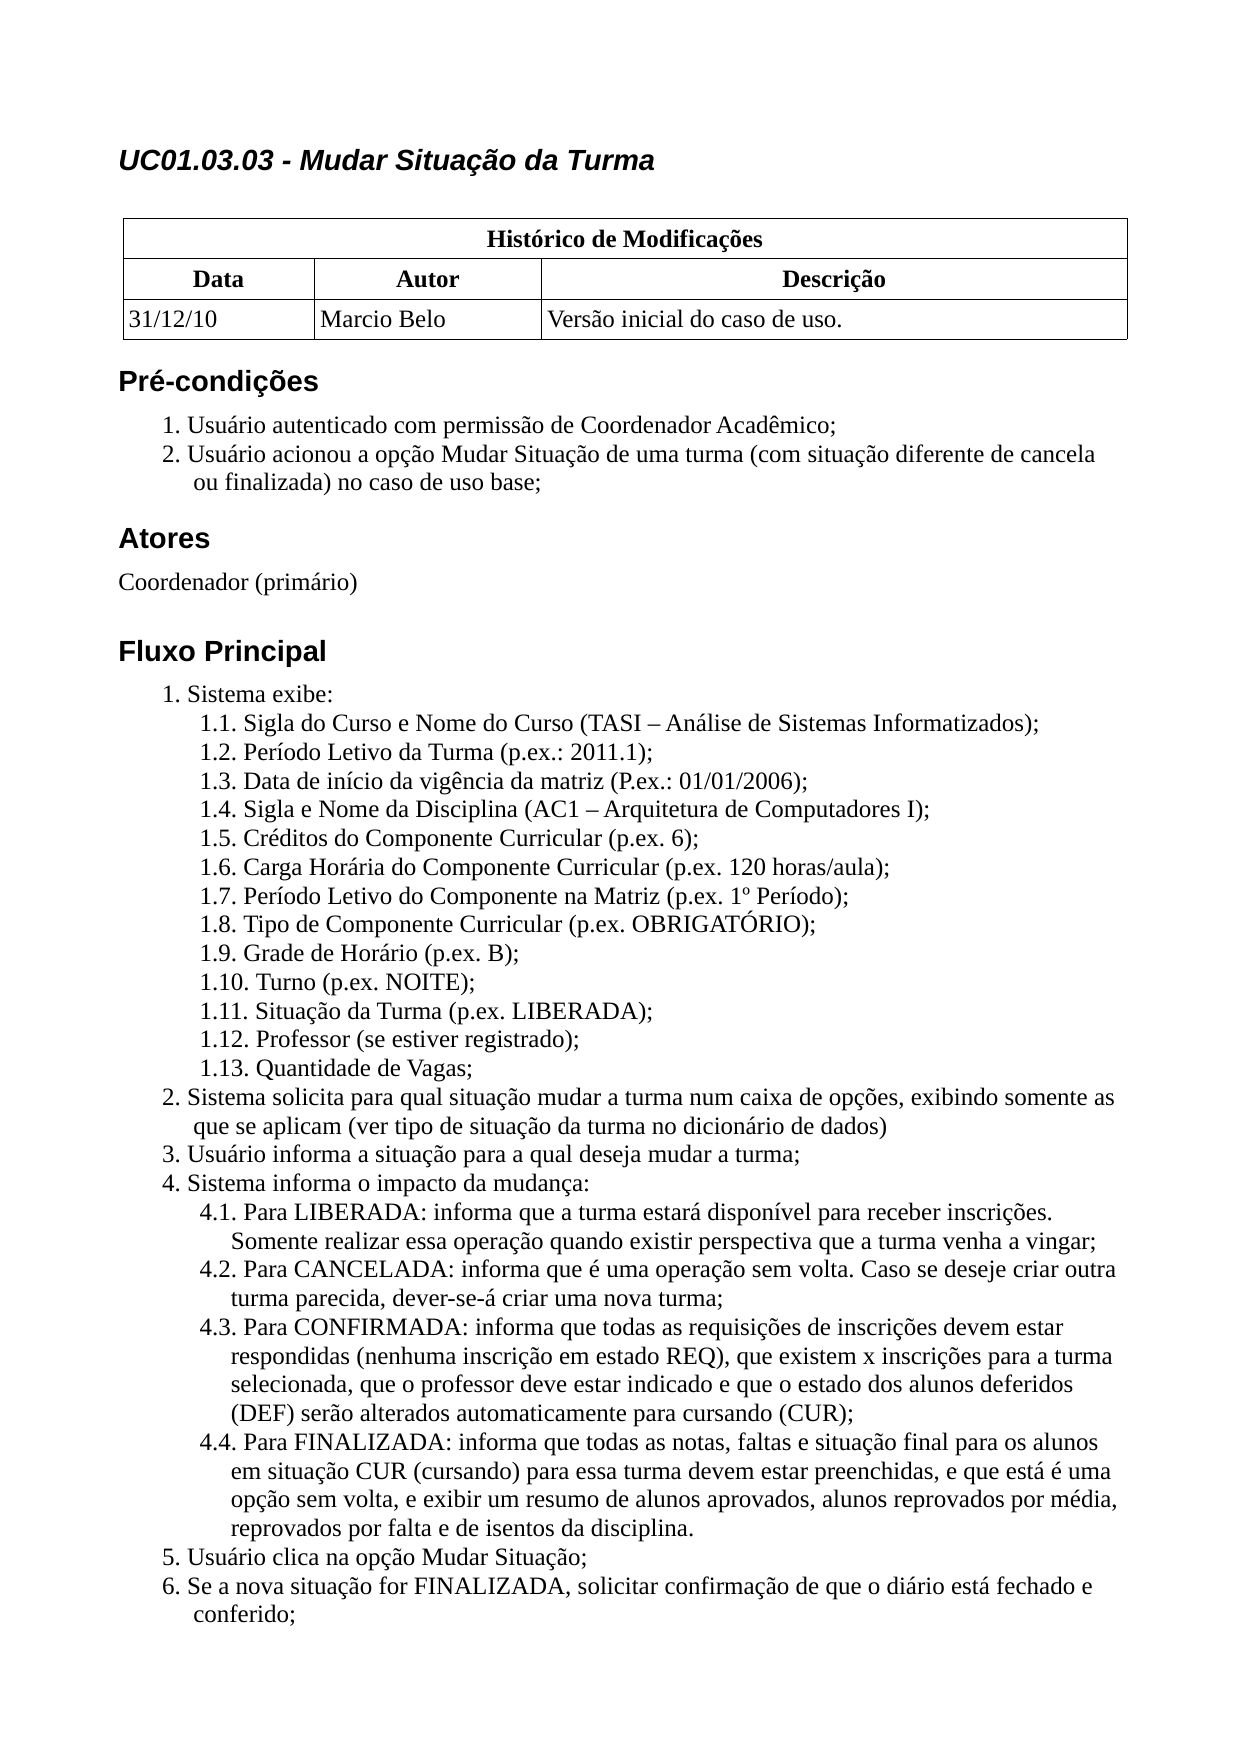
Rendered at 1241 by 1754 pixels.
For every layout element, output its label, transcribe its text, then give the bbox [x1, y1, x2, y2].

list Para FINALIZADA: informa que todas as notas, faltas e situação final para os alunos em situação CUR (cursando) para essa turma devem estar preenchidas, e que está é uma opção sem volta, e exibir um resumo de alunos aprovados, alunos reprovados por média, reprovados por falta e de isentos da disciplina. [193, 1427, 1122, 1542]
list Sigla do Curso e Nome do Curso (TASI – Análise de Sistemas Informatizados); [193, 708, 1122, 737]
list Sistema informa o impacto da mudança: [156, 1168, 1122, 1197]
list Usuário clica na opção Mudar Situação; [156, 1542, 1122, 1571]
table_cell Descrição [542, 259, 1127, 298]
list Para CONFIRMADA: informa que todas as requisições de inscrições devem estar respondidas (nenhuma inscrição em estado REQ), que existem x inscrições para a turma selecionada, que o professor deve estar indicado e que o estado dos alunos deferidos (DEF) serão alterados automaticamente para cursando (CUR); [193, 1312, 1122, 1427]
table_cell 31/12/10 [124, 300, 314, 339]
list Período Letivo do Componente na Matriz (p.ex. 1º Período); [193, 881, 1122, 909]
subtitle Atores [118, 521, 1122, 555]
table_cell Autor [315, 259, 541, 298]
list Período Letivo da Turma (p.ex.: 2011.1); [193, 737, 1122, 766]
list Para LIBERADA: informa que a turma estará disponível para receber inscrições. Somente realizar essa operação quando existir perspectiva que a turma venha a vingar; [193, 1197, 1122, 1254]
subtitle Fluxo Principal [118, 633, 1122, 667]
list Carga Horária do Componente Curricular (p.ex. 120 horas/aula); [193, 852, 1122, 881]
list Usuário informa a situação para a qual deseja mudar a turma; [156, 1139, 1122, 1168]
list Para CANCELADA: informa que é uma operação sem volta. Caso se deseje criar outra turma parecida, dever-se-á criar uma nova turma; [193, 1254, 1122, 1312]
list Usuário acionou a opção Mudar Situação de uma turma (com situação diferente de cancela ou finalizada) no caso de uso base; [156, 439, 1122, 496]
list Data de início da vigência da matriz (P.ex.: 01/01/2006); [193, 766, 1122, 794]
table_cell Data [124, 259, 314, 298]
list Sigla e Nome da Disciplina (AC1 – Arquitetura de Computadores I); [193, 794, 1122, 823]
subtitle UC01.03.03 - Mudar Situação da Turma [118, 143, 1122, 177]
list Tipo de Componente Curricular (p.ex. OBRIGATÓRIO); [193, 909, 1122, 938]
subtitle Pré-condições [118, 364, 1122, 397]
table_header Histórico de Modificações [124, 219, 1127, 258]
list Créditos do Componente Curricular (p.ex. 6); [193, 823, 1122, 852]
list Usuário autenticado com permissão de Coordenador Acadêmico; [156, 410, 1122, 439]
list Sistema exibe: [156, 679, 1122, 708]
list Situação da Turma (p.ex. LIBERADA); [193, 996, 1122, 1024]
table_cell Marcio Belo [315, 300, 541, 339]
list Se a nova situação for FINALIZADA, solicitar confirmação de que o diário está fechado e conferido; [156, 1571, 1122, 1628]
text Coordenador (primário) [118, 567, 1122, 596]
list Turno (p.ex. NOITE); [193, 967, 1122, 996]
table_cell Versão inicial do caso de uso. [542, 300, 1127, 339]
list Quantidade de Vagas; [193, 1053, 1122, 1082]
list Sistema solicita para qual situação mudar a turma num caixa de opções, exibindo somente as que se aplicam (ver tipo de situação da turma no dicionário de dados) [156, 1082, 1122, 1139]
list Grade de Horário (p.ex. B); [193, 938, 1122, 967]
list Professor (se estiver registrado); [193, 1024, 1122, 1053]
